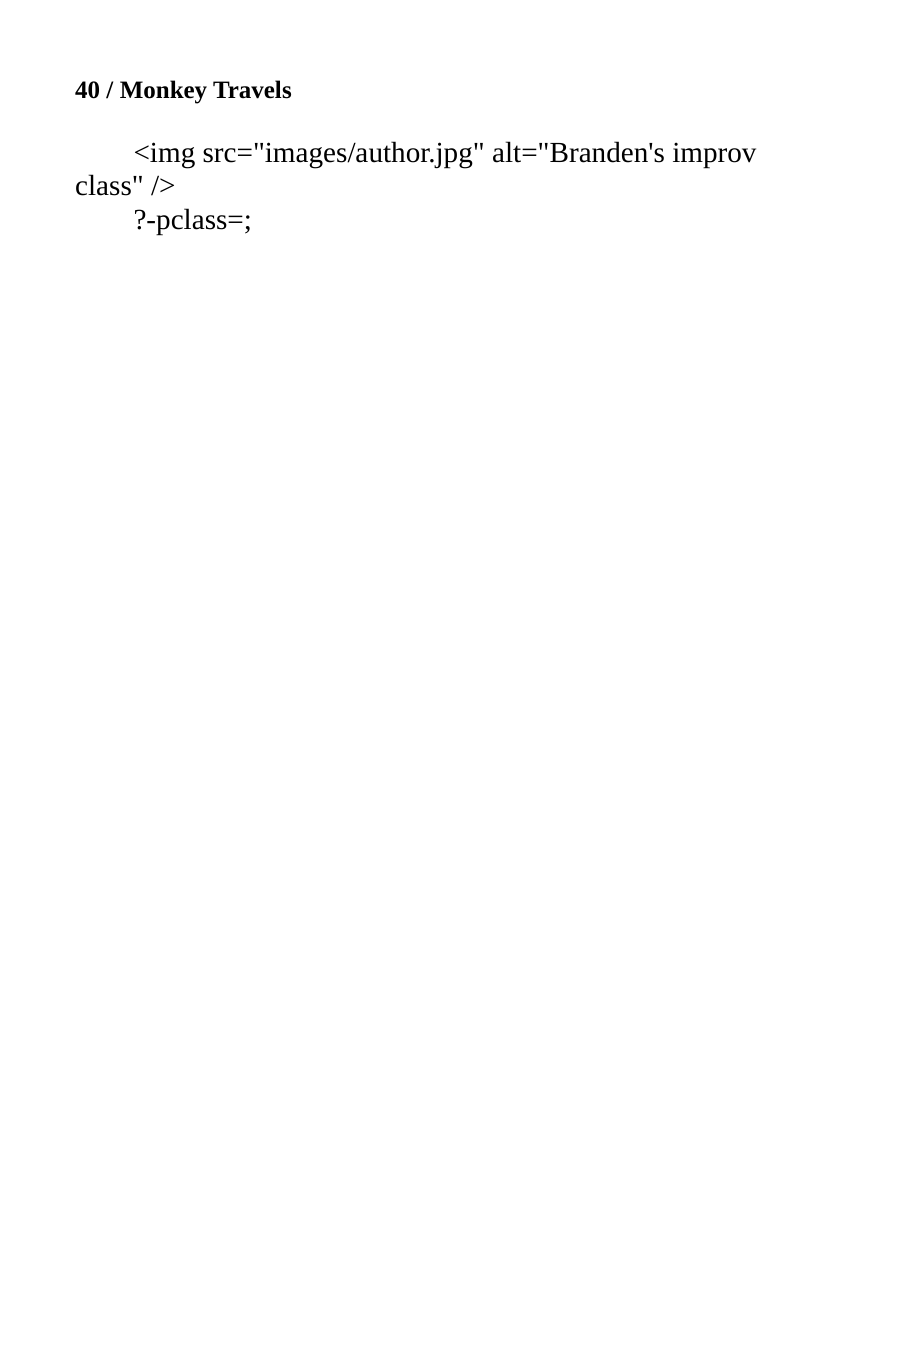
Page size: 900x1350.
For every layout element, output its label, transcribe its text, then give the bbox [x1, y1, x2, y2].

text <img src="images/author.jpg" alt="Branden's improv class" /> [75, 135, 825, 202]
text ?-pclass=; [75, 202, 825, 236]
